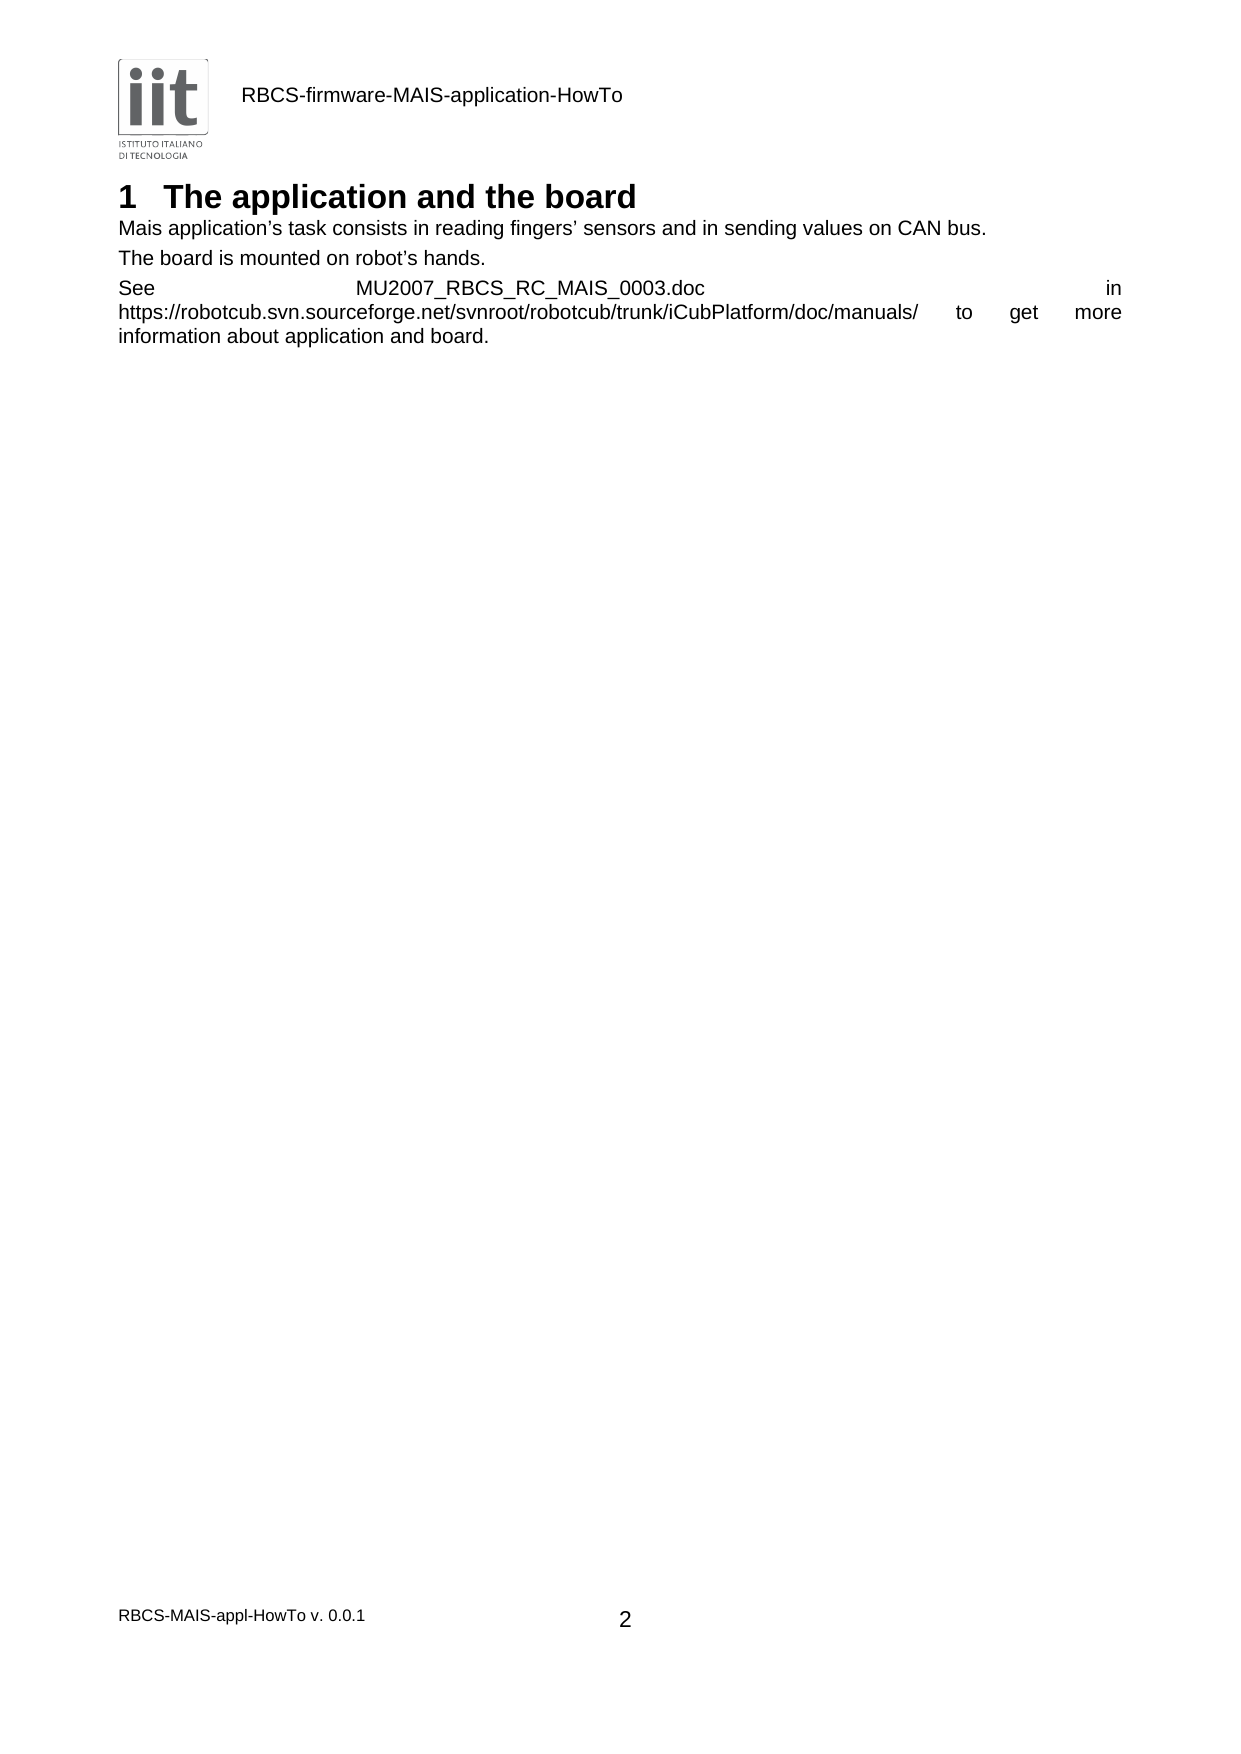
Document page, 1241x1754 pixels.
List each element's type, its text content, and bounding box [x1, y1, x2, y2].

text See [3] to get more information about application and board. [118, 276, 1122, 348]
text The board is mounted on robot’s hands. [118, 246, 1122, 270]
text Mais application’s task consists in reading fingers’ sensors and in sending values on CAN bus. [118, 216, 1122, 239]
subtitle The application and the board [118, 177, 1122, 216]
